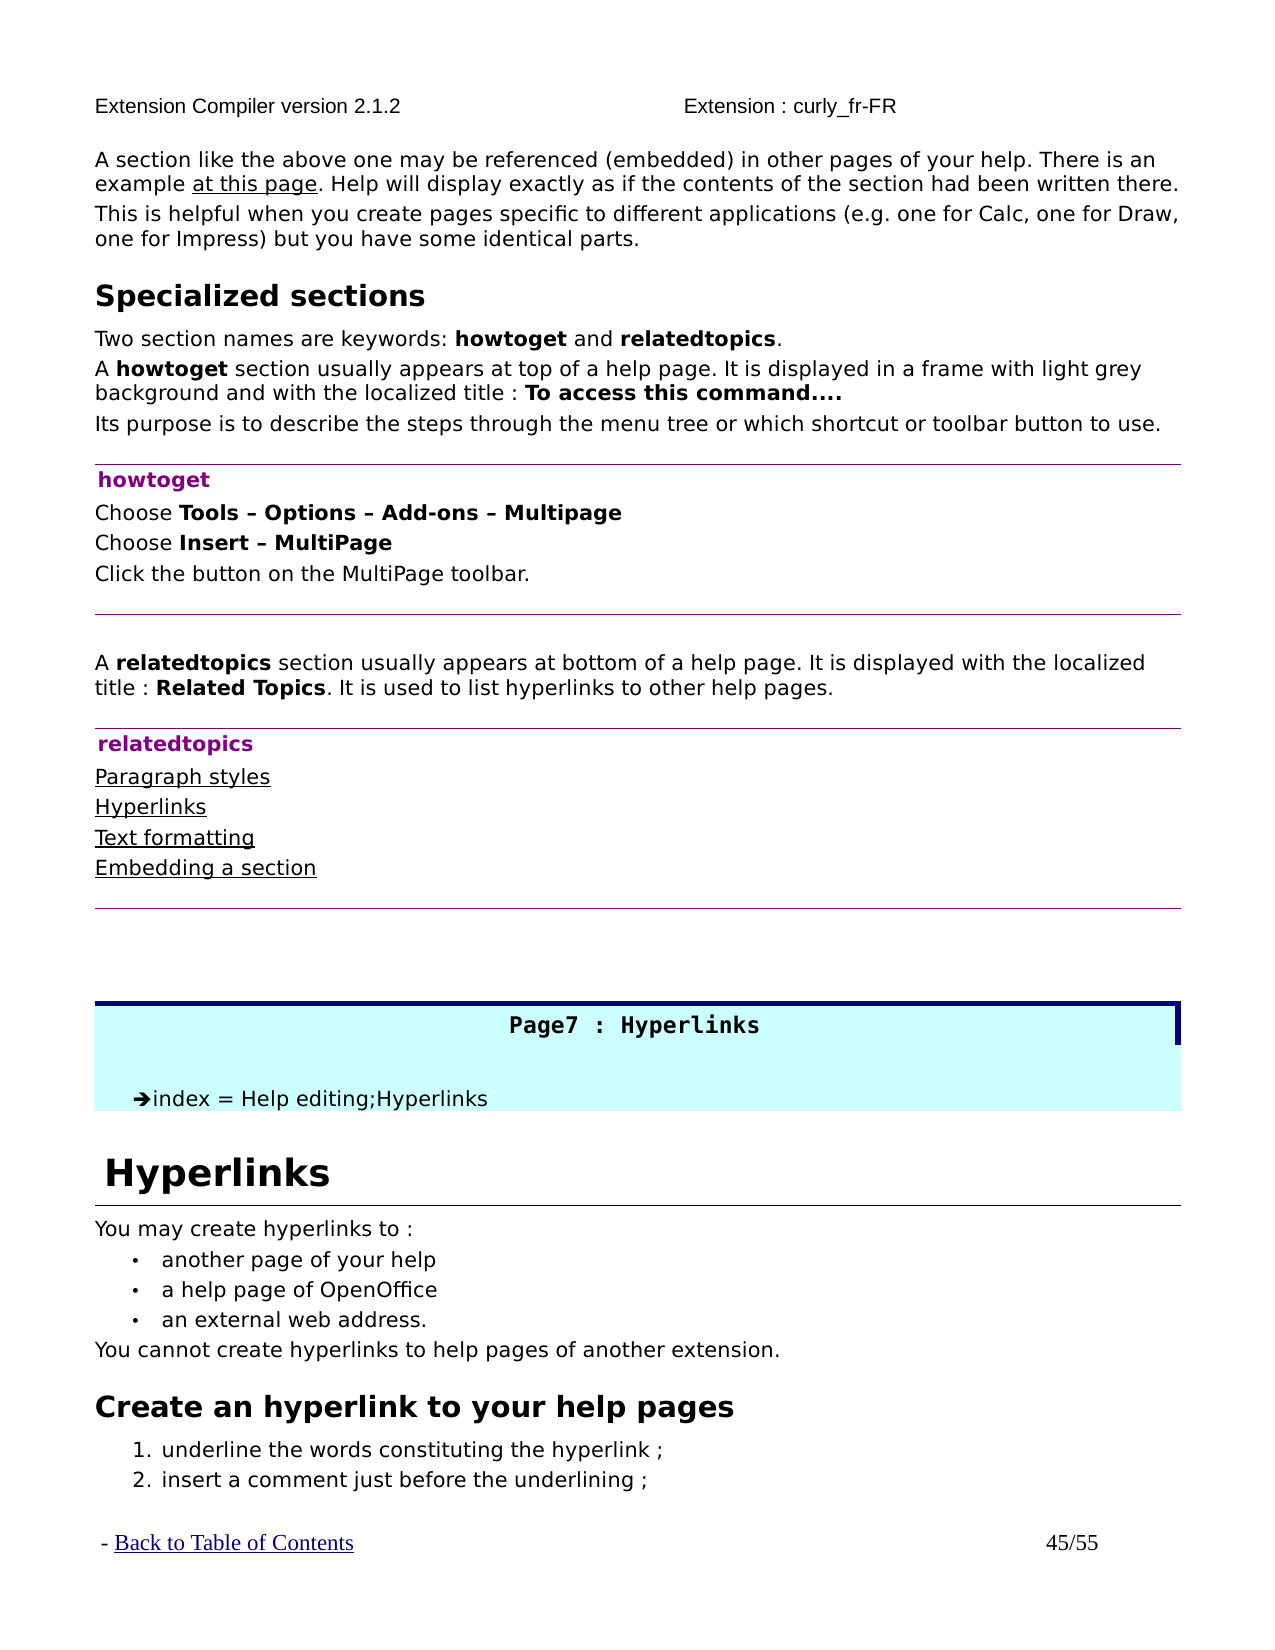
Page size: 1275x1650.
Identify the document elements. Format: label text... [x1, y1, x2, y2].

text A section like the above one may be referenced (embedded) in other pages of your help. There is an example at this page. Help will display exactly as if the contents of the section had been written there. [94, 147, 1181, 196]
text Hyperlinks [94, 795, 1181, 819]
text Choose Insert – MultiPage [94, 531, 1181, 556]
list insert a comment just before the underlining ; [132, 1468, 1181, 1493]
text relatedtopics [94, 729, 1181, 759]
text Two section names are keywords: howtoget and relatedtopics. [94, 326, 1181, 351]
text Embedding a section [94, 856, 1181, 880]
text You may create hyperlinks to : [94, 1217, 1181, 1242]
text Specialized sections [94, 279, 1181, 313]
text A relatedtopics section usually appears at bottom of a help page. It is displayed with the localized title : Related Topics. It is used to list hyperlinks to other help pages. [94, 651, 1181, 700]
list another page of your help [132, 1247, 1181, 1272]
text Page7 : Hyperlinks [94, 1002, 1175, 1045]
text Paragraph styles [94, 765, 1181, 789]
text You cannot create hyperlinks to help pages of another extension. [94, 1338, 1181, 1363]
list underline the words constituting the hyperlink ; [132, 1438, 1181, 1463]
list an external web address. [132, 1308, 1181, 1333]
text Hyperlinks [94, 1142, 1181, 1205]
list a help page of OpenOffice [132, 1278, 1181, 1302]
text This is helpful when you create pages specific to different applications (e.g. one for Calc, one for Draw, one for Impress) but you have some identical parts. [94, 202, 1181, 251]
text Its purpose is to describe the steps through the menu tree or which shortcut or toolbar button to use. [94, 412, 1181, 436]
text Choose Tools – Options – Add-ons – Multipage [94, 501, 1181, 525]
text Click the button on the MultiPage toolbar. [94, 562, 1181, 586]
text howtoget [94, 465, 1181, 495]
list index = Help editing;Hyperlinks [94, 1087, 1181, 1111]
text Text formatting [94, 825, 1181, 850]
text Create an hyperlink to your help pages [94, 1391, 1181, 1424]
text A howtoget section usually appears at top of a help page. It is displayed in a frame with light grey background and with the localized title : To access this command.... [94, 357, 1181, 406]
